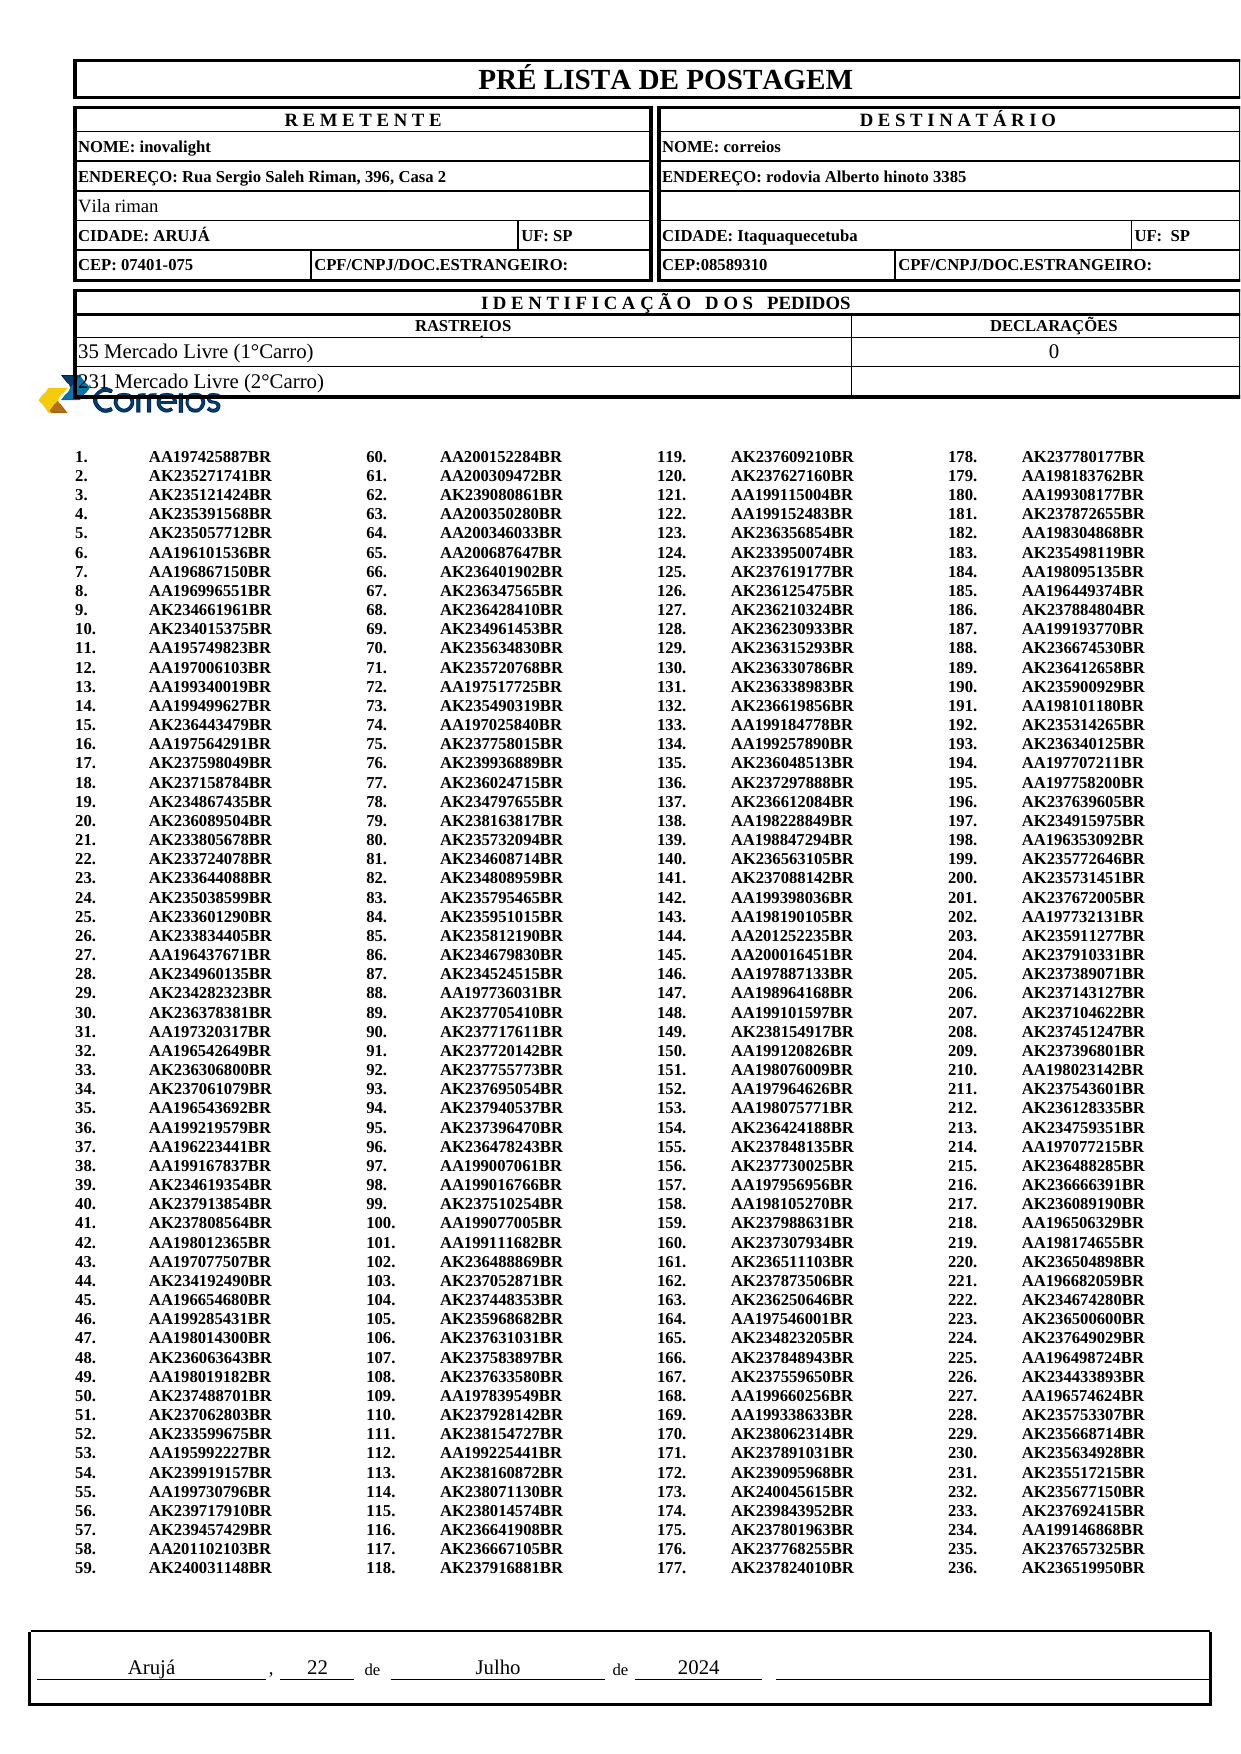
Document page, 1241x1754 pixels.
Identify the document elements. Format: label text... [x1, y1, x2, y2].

list AK237143127BR [948, 983, 1240, 1002]
list AK237768255BR [657, 1539, 911, 1558]
list AA198076009BR [657, 1060, 911, 1079]
list AK234915975BR [948, 811, 1240, 830]
list AK234608714BR [366, 849, 620, 868]
list AK237598049BR [75, 753, 329, 772]
list AK237158784BR [75, 772, 329, 792]
list AK237872655BR [948, 504, 1240, 523]
list AA198014300BR [75, 1328, 329, 1347]
list AK236401902BR [366, 562, 620, 581]
list AK234867435BR [75, 792, 329, 811]
list AK234433893BR [948, 1367, 1240, 1386]
list AK237088142BR [657, 868, 911, 887]
list AA196996551BR [75, 581, 329, 600]
list AK237940537BR [366, 1098, 620, 1117]
list AK237873506BR [657, 1271, 911, 1290]
list AK236412658BR [948, 657, 1240, 677]
list AK233834405BR [75, 926, 329, 945]
list AK237916881BR [366, 1558, 620, 1577]
list AA195749823BR [75, 638, 329, 657]
list AA199398036BR [657, 887, 911, 907]
list AA199193770BR [948, 619, 1240, 638]
list AK237543601BR [948, 1079, 1240, 1098]
list AA198183762BR [948, 466, 1240, 485]
list AK235753307BR [948, 1405, 1240, 1424]
list AK237695054BR [366, 1079, 620, 1098]
list AA200309472BR [366, 466, 620, 485]
list AK237780177BR [948, 447, 1240, 466]
list AK235732094BR [366, 830, 620, 849]
list AK236478243BR [366, 1137, 620, 1156]
list AK235968682BR [366, 1309, 620, 1328]
list AA197956956BR [657, 1175, 911, 1194]
list AK235490319BR [366, 696, 620, 715]
list AA198964168BR [657, 983, 911, 1002]
list AK237627160BR [657, 466, 911, 485]
list AK237510254BR [366, 1194, 620, 1213]
list AK233724078BR [75, 849, 329, 868]
list AK234282323BR [75, 983, 329, 1002]
list AA197425887BR [75, 447, 329, 466]
list AK237396801BR [948, 1041, 1240, 1060]
list AA197320317BR [75, 1022, 329, 1041]
list AK234797655BR [366, 792, 620, 811]
list AK235911277BR [948, 926, 1240, 945]
list AA200687647BR [366, 542, 620, 562]
list AK237559650BR [657, 1367, 911, 1386]
list AK236443479BR [75, 715, 329, 734]
list AK236619856BR [657, 696, 911, 715]
list AA196543692BR [75, 1098, 329, 1117]
list AK234961453BR [366, 619, 620, 638]
list AK236511103BR [657, 1252, 911, 1271]
list AA199730796BR [75, 1482, 329, 1501]
list AA199077005BR [366, 1213, 620, 1232]
list AK238062314BR [657, 1424, 911, 1443]
list AA198304868BR [948, 523, 1240, 542]
list AK236048513BR [657, 753, 911, 772]
list AK236488285BR [948, 1156, 1240, 1175]
list AK235057712BR [75, 523, 329, 542]
list AA197839549BR [366, 1386, 620, 1405]
list AK239843952BR [657, 1501, 911, 1520]
list AK237062803BR [75, 1405, 329, 1424]
list AK239080861BR [366, 485, 620, 504]
list AK237758015BR [366, 734, 620, 753]
list AK235314265BR [948, 715, 1240, 734]
list AA196498724BR [948, 1347, 1240, 1367]
list AK234619354BR [75, 1175, 329, 1194]
list AK236024715BR [366, 772, 620, 792]
list AK236667105BR [366, 1539, 620, 1558]
list AK236125475BR [657, 581, 911, 600]
list AK237910331BR [948, 945, 1240, 964]
list AK236089190BR [948, 1194, 1240, 1213]
list AK235498119BR [948, 542, 1240, 562]
list AK234679830BR [366, 945, 620, 964]
list AA198174655BR [948, 1232, 1240, 1252]
list AK237061079BR [75, 1079, 329, 1098]
list AK236424188BR [657, 1117, 911, 1137]
list AK235271741BR [75, 466, 329, 485]
list AK237451247BR [948, 1022, 1240, 1041]
list AK235731451BR [948, 868, 1240, 887]
list AK239717910BR [75, 1501, 329, 1520]
list AA198190105BR [657, 907, 911, 926]
list AK236330786BR [657, 657, 911, 677]
list AA197736031BR [366, 983, 620, 1002]
list AA200346033BR [366, 523, 620, 542]
list AK236230933BR [657, 619, 911, 638]
list AA196353092BR [948, 830, 1240, 849]
list AK237396470BR [366, 1117, 620, 1137]
list AK233644088BR [75, 868, 329, 887]
list AA201102103BR [75, 1539, 329, 1558]
list AK236089504BR [75, 811, 329, 830]
list AK235038599BR [75, 887, 329, 907]
list AK236128335BR [948, 1098, 1240, 1117]
list AA199016766BR [366, 1175, 620, 1194]
list AK240045615BR [657, 1482, 911, 1501]
list AK237692415BR [948, 1501, 1240, 1520]
list AA197025840BR [366, 715, 620, 734]
list AK237848943BR [657, 1347, 911, 1367]
list AA197707211BR [948, 753, 1240, 772]
list AA197964626BR [657, 1079, 911, 1098]
list AK236641908BR [366, 1520, 620, 1539]
list AK237657325BR [948, 1539, 1240, 1558]
list AK236500600BR [948, 1309, 1240, 1328]
list AK235900929BR [948, 677, 1240, 696]
list AA196101536BR [75, 542, 329, 562]
list AA200016451BR [657, 945, 911, 964]
list AK233601290BR [75, 907, 329, 926]
list AK237297888BR [657, 772, 911, 792]
list AA199219579BR [75, 1117, 329, 1137]
list AA198228849BR [657, 811, 911, 830]
list AK233599675BR [75, 1424, 329, 1443]
list AA196223441BR [75, 1137, 329, 1156]
list AK235812190BR [366, 926, 620, 945]
list AA197517725BR [366, 677, 620, 696]
list AA196654680BR [75, 1290, 329, 1309]
list AA196437671BR [75, 945, 329, 964]
list AK237891031BR [657, 1443, 911, 1462]
list AK239936889BR [366, 753, 620, 772]
list AA199308177BR [948, 485, 1240, 504]
list AK236210324BR [657, 600, 911, 619]
list AK235391568BR [75, 504, 329, 523]
list AK235121424BR [75, 485, 329, 504]
list AK239095968BR [657, 1462, 911, 1482]
list AK236315293BR [657, 638, 911, 657]
list AK237755773BR [366, 1060, 620, 1079]
list AA197006103BR [75, 657, 329, 677]
list AA196682059BR [948, 1271, 1240, 1290]
list AK236428410BR [366, 600, 620, 619]
list AK236378381BR [75, 1002, 329, 1022]
list AK234808959BR [366, 868, 620, 887]
list AK234192490BR [75, 1271, 329, 1290]
list AA200152284BR [366, 447, 620, 466]
list AA198012365BR [75, 1232, 329, 1252]
list AK237672005BR [948, 887, 1240, 907]
list AK233805678BR [75, 830, 329, 849]
list AK235720768BR [366, 657, 620, 677]
list AA198023142BR [948, 1060, 1240, 1079]
list AK235517215BR [948, 1462, 1240, 1482]
list AA197758200BR [948, 772, 1240, 792]
list AK237633580BR [366, 1367, 620, 1386]
list AA195992227BR [75, 1443, 329, 1462]
list AK237928142BR [366, 1405, 620, 1424]
list AA198101180BR [948, 696, 1240, 715]
list AA197564291BR [75, 734, 329, 753]
list AA198075771BR [657, 1098, 911, 1117]
list AK234661961BR [75, 600, 329, 619]
list AA199285431BR [75, 1309, 329, 1328]
list AK234674280BR [948, 1290, 1240, 1309]
list AK237717611BR [366, 1022, 620, 1041]
list AA199225441BR [366, 1443, 620, 1462]
list AK235668714BR [948, 1424, 1240, 1443]
list AK237720142BR [366, 1041, 620, 1060]
list AK237583897BR [366, 1347, 620, 1367]
list AK236666391BR [948, 1175, 1240, 1194]
list AK236306800BR [75, 1060, 329, 1079]
list AK237307934BR [657, 1232, 911, 1252]
list AK236563105BR [657, 849, 911, 868]
list AA199111682BR [366, 1232, 620, 1252]
list AA196574624BR [948, 1386, 1240, 1405]
list AK238160872BR [366, 1462, 620, 1482]
list AK238071130BR [366, 1482, 620, 1501]
list AK236250646BR [657, 1290, 911, 1309]
list AK237808564BR [75, 1213, 329, 1232]
list AK236338983BR [657, 677, 911, 696]
list AA198095135BR [948, 562, 1240, 581]
list AK237609210BR [657, 447, 911, 466]
list AK235951015BR [366, 907, 620, 926]
list AA199660256BR [657, 1386, 911, 1405]
list AK237730025BR [657, 1156, 911, 1175]
list AA199152483BR [657, 504, 911, 523]
list AK237104622BR [948, 1002, 1240, 1022]
list AK235772646BR [948, 849, 1240, 868]
list AA199340019BR [75, 677, 329, 696]
list AA201252235BR [657, 926, 911, 945]
list AK234015375BR [75, 619, 329, 638]
list AA196542649BR [75, 1041, 329, 1060]
list AK235795465BR [366, 887, 620, 907]
list AA199184778BR [657, 715, 911, 734]
list AA199146868BR [948, 1520, 1240, 1539]
list AK237988631BR [657, 1213, 911, 1232]
list AA196867150BR [75, 562, 329, 581]
list AK240031148BR [75, 1558, 329, 1577]
list AK237705410BR [366, 1002, 620, 1022]
list AK238163817BR [366, 811, 620, 830]
list AA197077507BR [75, 1252, 329, 1271]
list AK236356854BR [657, 523, 911, 542]
list AK236063643BR [75, 1347, 329, 1367]
list AA196506329BR [948, 1213, 1240, 1232]
list AK234960135BR [75, 964, 329, 983]
list AK233950074BR [657, 542, 911, 562]
list AA200350280BR [366, 504, 620, 523]
list AA198105270BR [657, 1194, 911, 1213]
list AA196449374BR [948, 581, 1240, 600]
list AA197077215BR [948, 1137, 1240, 1156]
list AK236504898BR [948, 1252, 1240, 1271]
list AK239457429BR [75, 1520, 329, 1539]
list AK238014574BR [366, 1501, 620, 1520]
list AK237631031BR [366, 1328, 620, 1347]
list AA198019182BR [75, 1367, 329, 1386]
list AK234524515BR [366, 964, 620, 983]
list AK237801963BR [657, 1520, 911, 1539]
list AK237619177BR [657, 562, 911, 581]
list AK237884804BR [948, 600, 1240, 619]
list AA198847294BR [657, 830, 911, 849]
list AA199499627BR [75, 696, 329, 715]
list AA199338633BR [657, 1405, 911, 1424]
list AK237052871BR [366, 1271, 620, 1290]
list AK239919157BR [75, 1462, 329, 1482]
list AA199007061BR [366, 1156, 620, 1175]
list AK236519950BR [948, 1558, 1240, 1577]
list AA199120826BR [657, 1041, 911, 1060]
list AK238154727BR [366, 1424, 620, 1443]
list AK234759351BR [948, 1117, 1240, 1137]
list AA197546001BR [657, 1309, 911, 1328]
list AK235677150BR [948, 1482, 1240, 1501]
list AK235634830BR [366, 638, 620, 657]
list AK236612084BR [657, 792, 911, 811]
list AA199167837BR [75, 1156, 329, 1175]
list AK238154917BR [657, 1022, 911, 1041]
list AK237913854BR [75, 1194, 329, 1213]
list AA197887133BR [657, 964, 911, 983]
list AK237824010BR [657, 1558, 911, 1577]
list AK237639605BR [948, 792, 1240, 811]
list AK235634928BR [948, 1443, 1240, 1462]
list AK237448353BR [366, 1290, 620, 1309]
list AK236488869BR [366, 1252, 620, 1271]
list AK237848135BR [657, 1137, 911, 1156]
list AA199257890BR [657, 734, 911, 753]
list AK234823205BR [657, 1328, 911, 1347]
list AA199115004BR [657, 485, 911, 504]
list AK237649029BR [948, 1328, 1240, 1347]
list AA197732131BR [948, 907, 1240, 926]
list AK237389071BR [948, 964, 1240, 983]
list AK236347565BR [366, 581, 620, 600]
list AK236340125BR [948, 734, 1240, 753]
list AK236674530BR [948, 638, 1240, 657]
list AA199101597BR [657, 1002, 911, 1022]
list AK237488701BR [75, 1386, 329, 1405]
